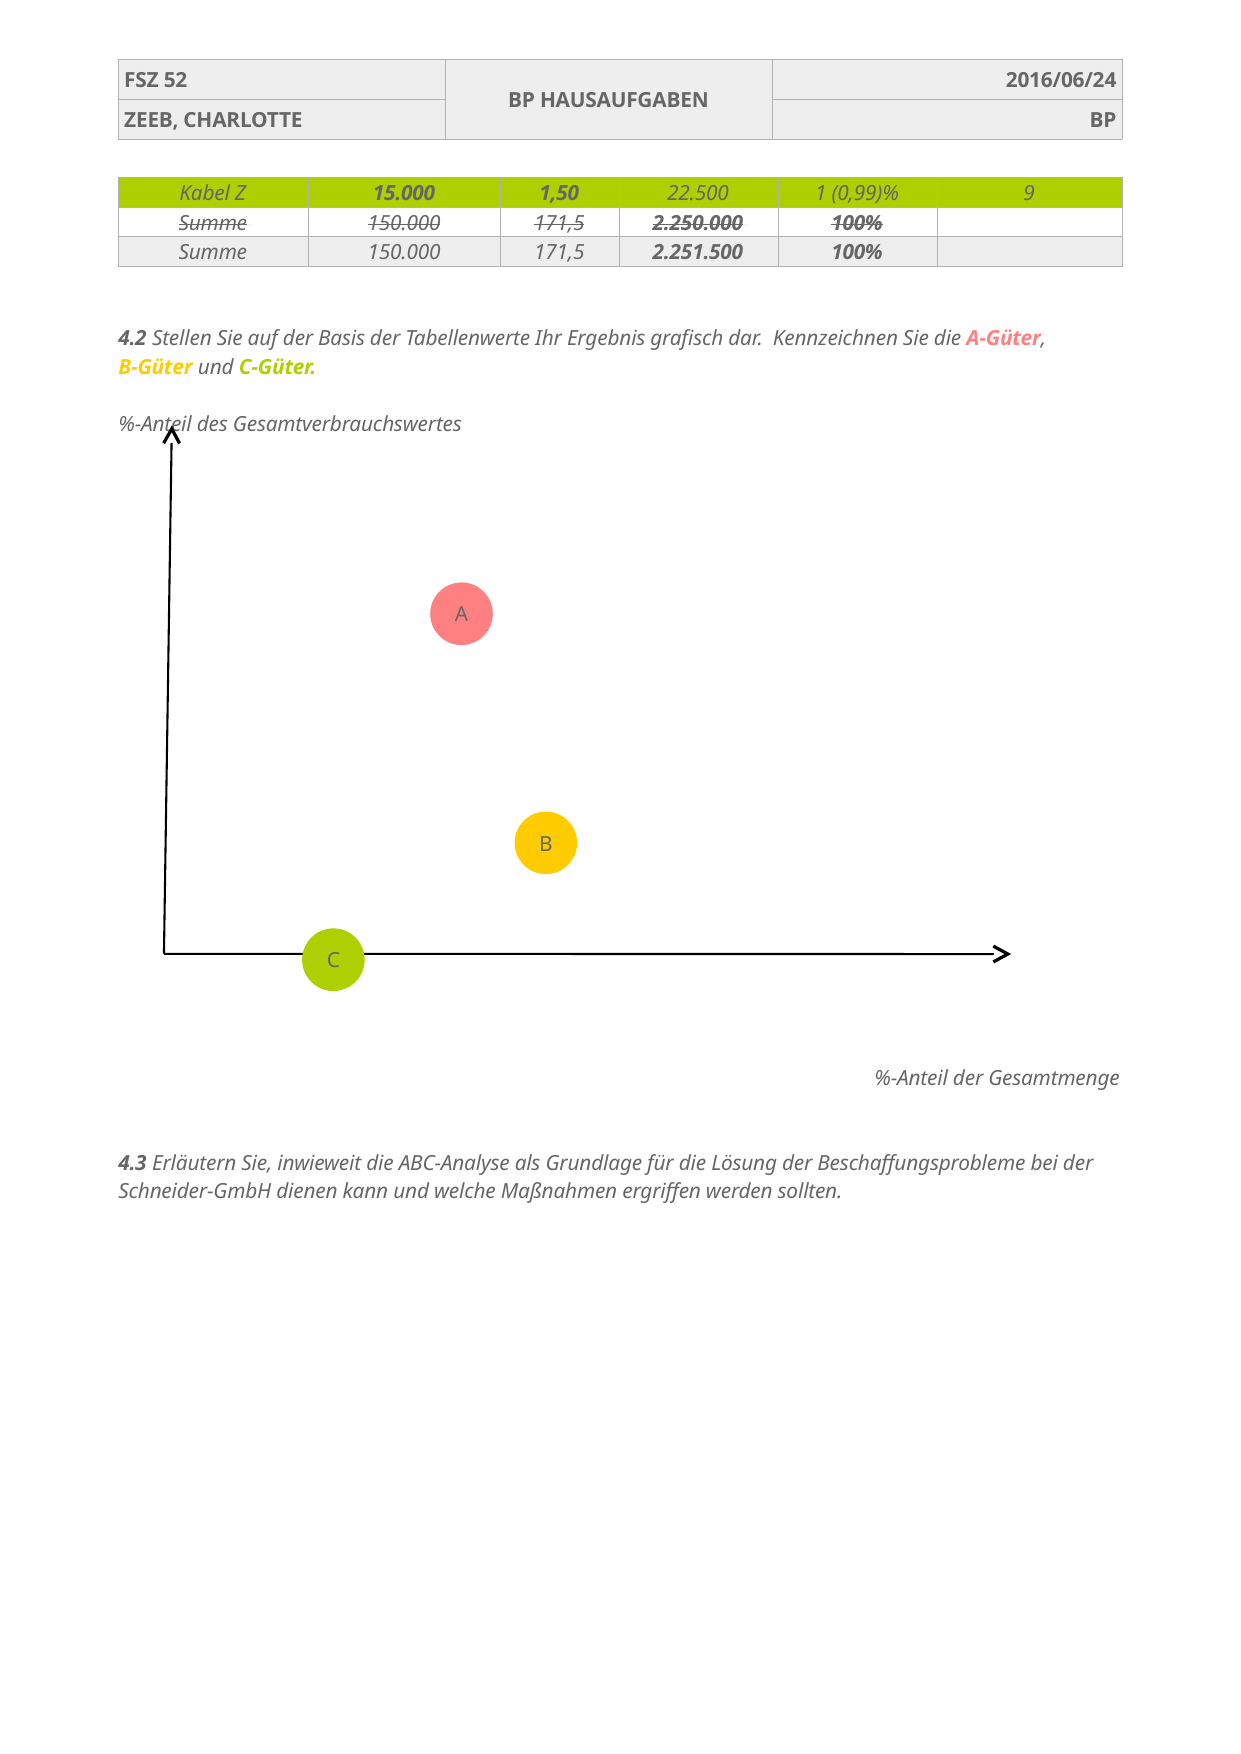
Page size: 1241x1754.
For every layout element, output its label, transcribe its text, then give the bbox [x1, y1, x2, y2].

text 4.3 Erläutern Sie, inwieweit die ABC-Analyse als Grundlage für die Lösung der Beschaffungsprobleme bei der Schneider-GmbH dienen kann und welche Maßnahmen ergriffen werden sollten. [118, 1148, 1122, 1205]
text %-Anteil des Gesamtverbrauchswertes [118, 409, 1122, 437]
table_cell [938, 208, 1122, 236]
table_cell 22.500 [620, 178, 778, 207]
table_cell [938, 237, 1122, 266]
table_cell 171,5 [501, 208, 619, 236]
table_cell Summe [119, 237, 308, 266]
text B-Güter und C-Güter. [118, 352, 1122, 380]
table_cell 100% [779, 208, 937, 236]
table_cell Summe [119, 208, 308, 236]
text 4.2 Stellen Sie auf der Basis der Tabellenwerte Ihr Ergebnis grafisch dar. Kennzeichnen Sie die A-Güter, [118, 323, 1122, 352]
table_cell 150.000 [309, 237, 500, 266]
table_cell 15.000 [309, 178, 500, 207]
table_cell 2.250.000 [620, 208, 778, 236]
table_cell 1 (0,99)% [779, 178, 937, 207]
table_cell 171,5 [501, 237, 619, 266]
table_cell 100% [779, 237, 937, 266]
table_cell Kabel Z [119, 178, 308, 207]
table_cell 150.000 [309, 208, 500, 236]
table_cell 1,50 [501, 178, 619, 207]
table_cell 9 [938, 178, 1122, 207]
text %-Anteil der Gesamtmenge [118, 1063, 1122, 1091]
table_cell 2.251.500 [620, 237, 778, 266]
